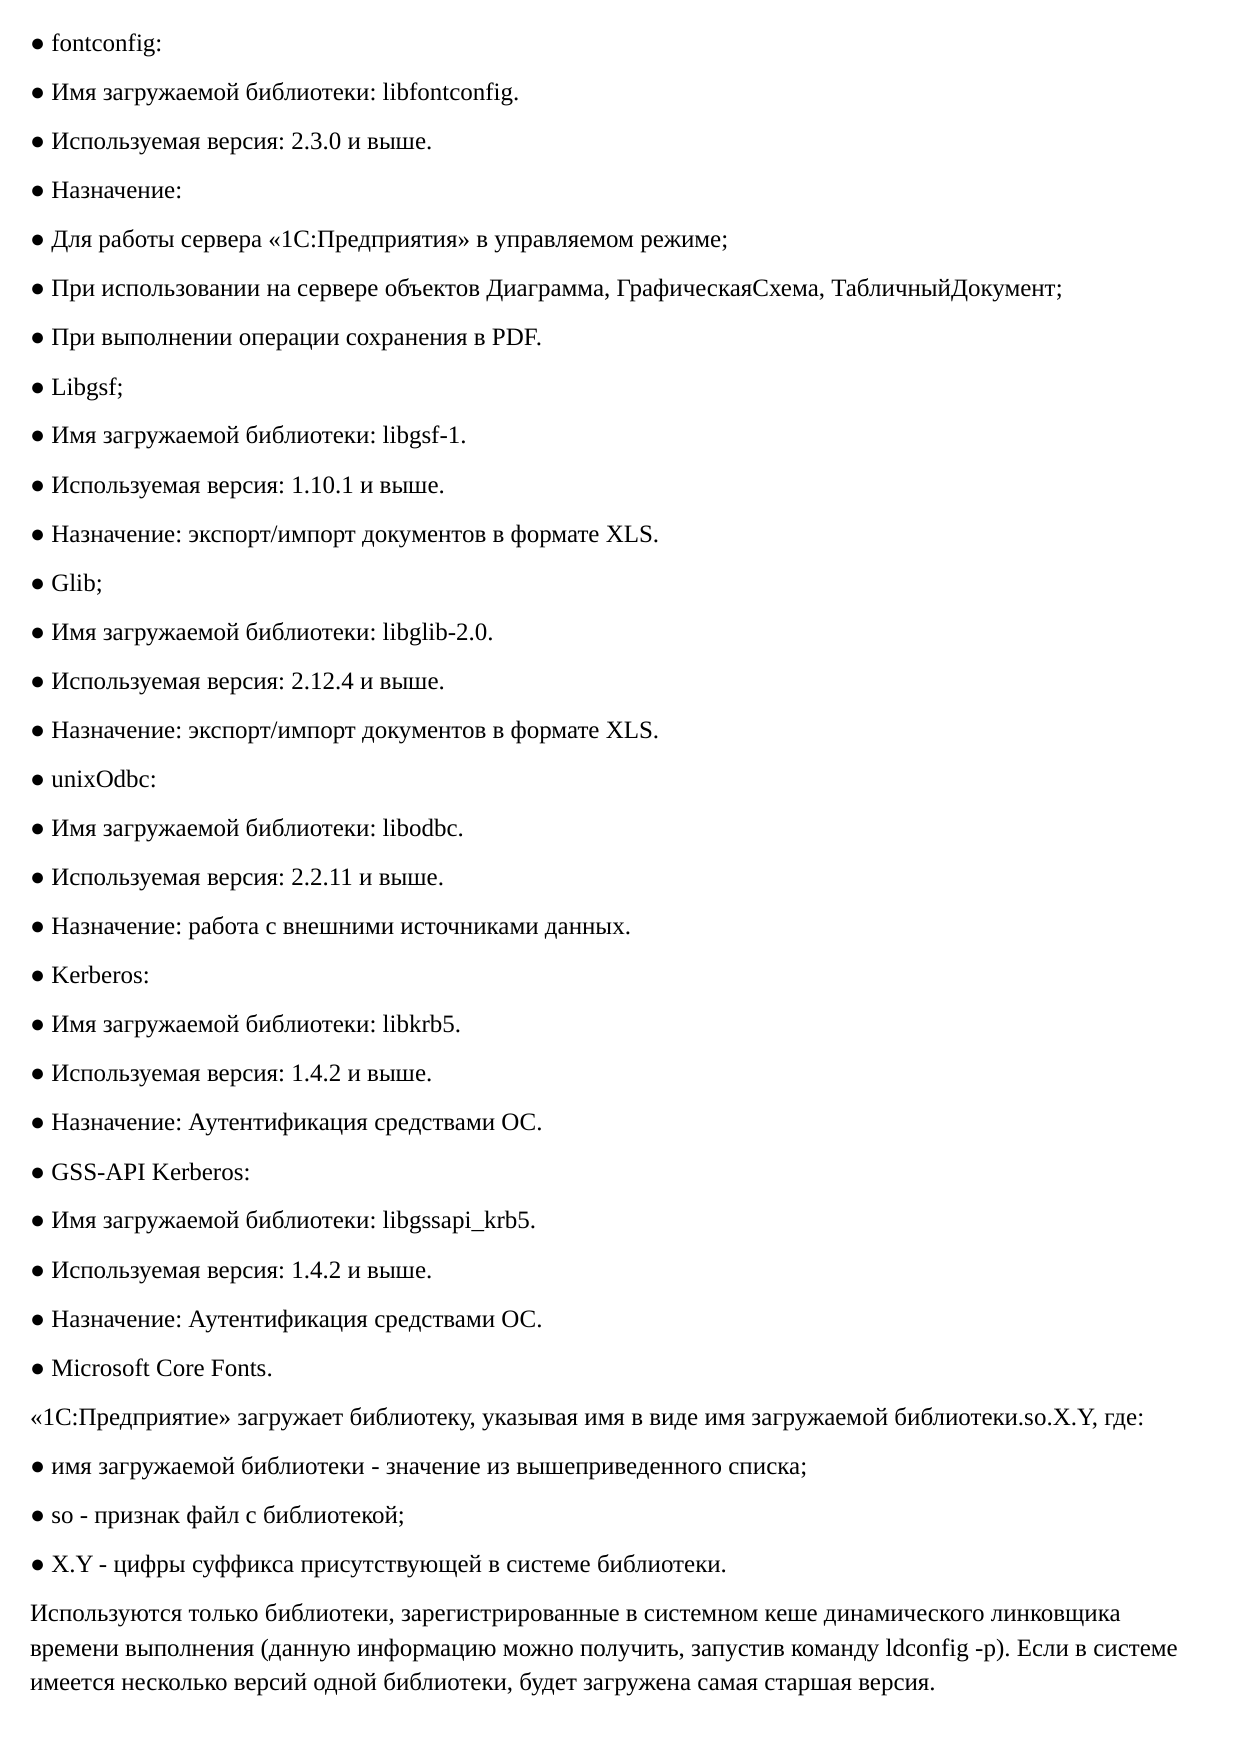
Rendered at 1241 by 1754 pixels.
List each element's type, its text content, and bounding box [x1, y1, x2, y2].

text ● Назначение: экспорт/импорт документов в формате XLS. [30, 715, 1211, 744]
text ● Назначение: [30, 175, 1211, 204]
text ● GSS-API Kerberos: [30, 1157, 1211, 1185]
text ● X.Y ‑ цифры суффикса присутствующей в системе библиотеки. [30, 1549, 1211, 1578]
text ● Microsoft Core Fonts. [30, 1353, 1211, 1382]
text ● Libgsf; [30, 372, 1211, 400]
text ● Используемая версия: 1.4.2 и выше. [30, 1255, 1211, 1283]
text ● Назначение: экспорт/импорт документов в формате XLS. [30, 519, 1211, 547]
text ● Используемая версия: 1.10.1 и выше. [30, 470, 1211, 498]
text ● Используемая версия: 2.3.0 и выше. [30, 126, 1211, 155]
text ● Имя загружаемой библиотеки: libkrb5. [30, 1009, 1211, 1038]
text ● При использовании на сервере объектов Диаграмма, ГрафическаяСхема, ТабличныйДокумент; [30, 273, 1211, 302]
text ● Используемая версия: 2.2.11 и выше. [30, 862, 1211, 891]
text ● Используемая версия: 1.4.2 и выше. [30, 1058, 1211, 1087]
text ● so ‑ признак файл с библиотекой; [30, 1500, 1211, 1529]
text ● Kerberos: [30, 960, 1211, 989]
text ● Glib; [30, 568, 1211, 597]
text ● Имя загружаемой библиотеки: libodbc. [30, 813, 1211, 842]
text ● unixOdbc: [30, 764, 1211, 793]
text ● имя загружаемой библиотеки ‑ значение из вышеприведенного списка; [30, 1451, 1211, 1480]
text ● Назначение: Аутентификация средствами ОС. [30, 1304, 1211, 1332]
text ● Имя загружаемой библиотеки: libglib-2.0. [30, 617, 1211, 646]
text ● Назначение: работа с внешними источниками данных. [30, 911, 1211, 940]
text ● Назначение: Аутентификация средствами ОС. [30, 1107, 1211, 1136]
text Используются только библиотеки, зарегистрированные в системном кеше динамического линковщика времени выполнения (данную информацию можно получить, запустив команду ldconfig -p). Если в системе имеется несколько версий одной библиотеки, будет загружена самая старшая версия. [30, 1598, 1211, 1696]
text ● Для работы сервера «1С:Предприятия» в управляемом режиме; [30, 224, 1211, 253]
text «1С:Предприятие» загружает библиотеку, указывая имя в виде имя загружаемой библиотеки.so.X.Y, где: [30, 1402, 1211, 1431]
text ● Имя загружаемой библиотеки: libgssapi_krb5. [30, 1206, 1211, 1234]
text ● Имя загружаемой библиотеки: libfontconfig. [30, 77, 1211, 106]
text ● При выполнении операции сохранения в PDF. [30, 322, 1211, 351]
text ● Имя загружаемой библиотеки: libgsf-1. [30, 421, 1211, 449]
text ● fontconfig: [30, 28, 1211, 57]
text ● Используемая версия: 2.12.4 и выше. [30, 666, 1211, 695]
